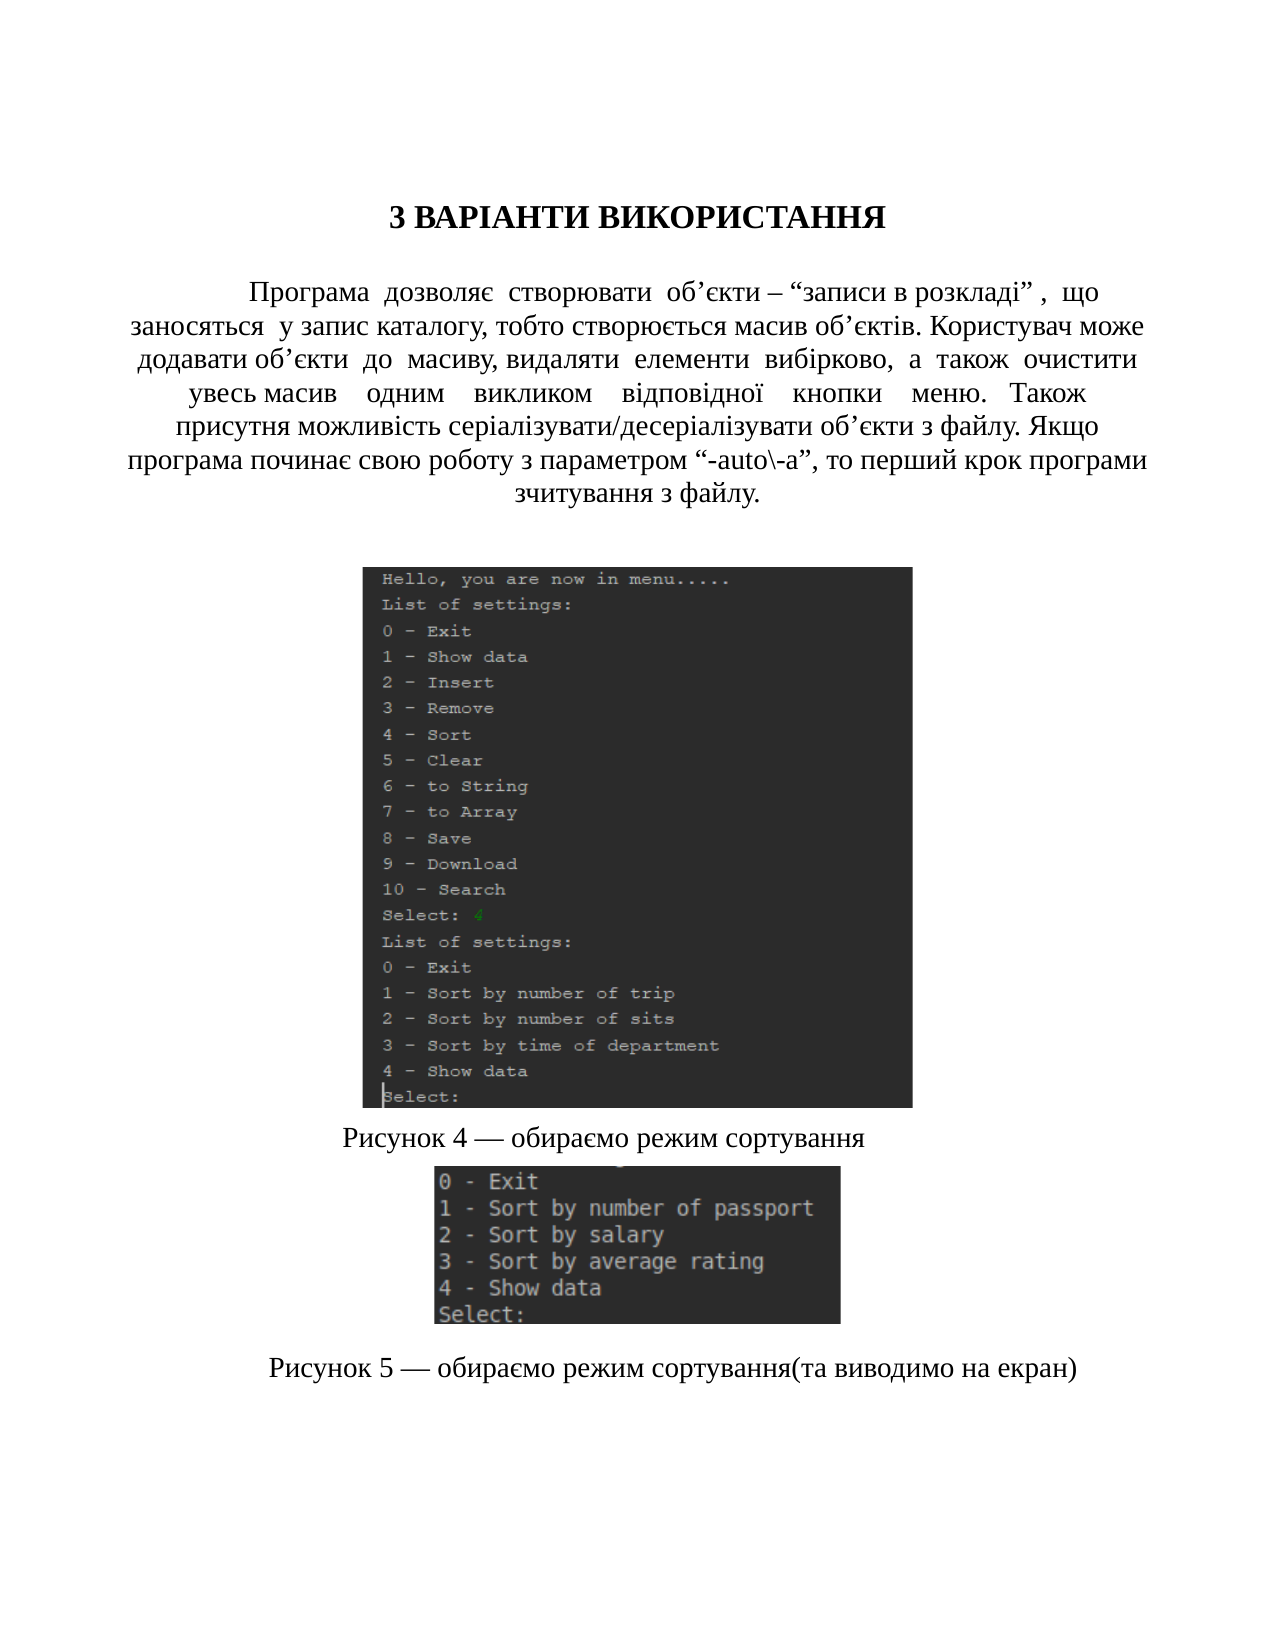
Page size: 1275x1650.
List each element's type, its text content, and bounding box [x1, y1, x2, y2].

text 3 ВАРІАНТИ ВИКОРИСТАННЯ Програма дозволяє створювати об’єкти – “записи в розкладі” , що заносяться у запис каталогу, тобто створюється масив об’єктів. Користувач може додавати об’єкти до масиву, видаляти елементи вибірково, а також очистити увесь масив одним викликом відповідної кнопки меню. Також присутня можливість серіалізувати/десеріалізувати об’єкти з файлу. Якщо програма починає свою роботу з параметром “-auto\-a”, то перший крок програми зчитування з файлу. [118, 198, 1157, 509]
picture [434, 1166, 841, 1324]
picture [362, 567, 913, 1108]
text Рисунок 5 — обираємо режим сортування(та виводимо на екран) [118, 1350, 1157, 1384]
text Рисунок 4 — обираємо режим сортування [118, 1120, 1157, 1154]
